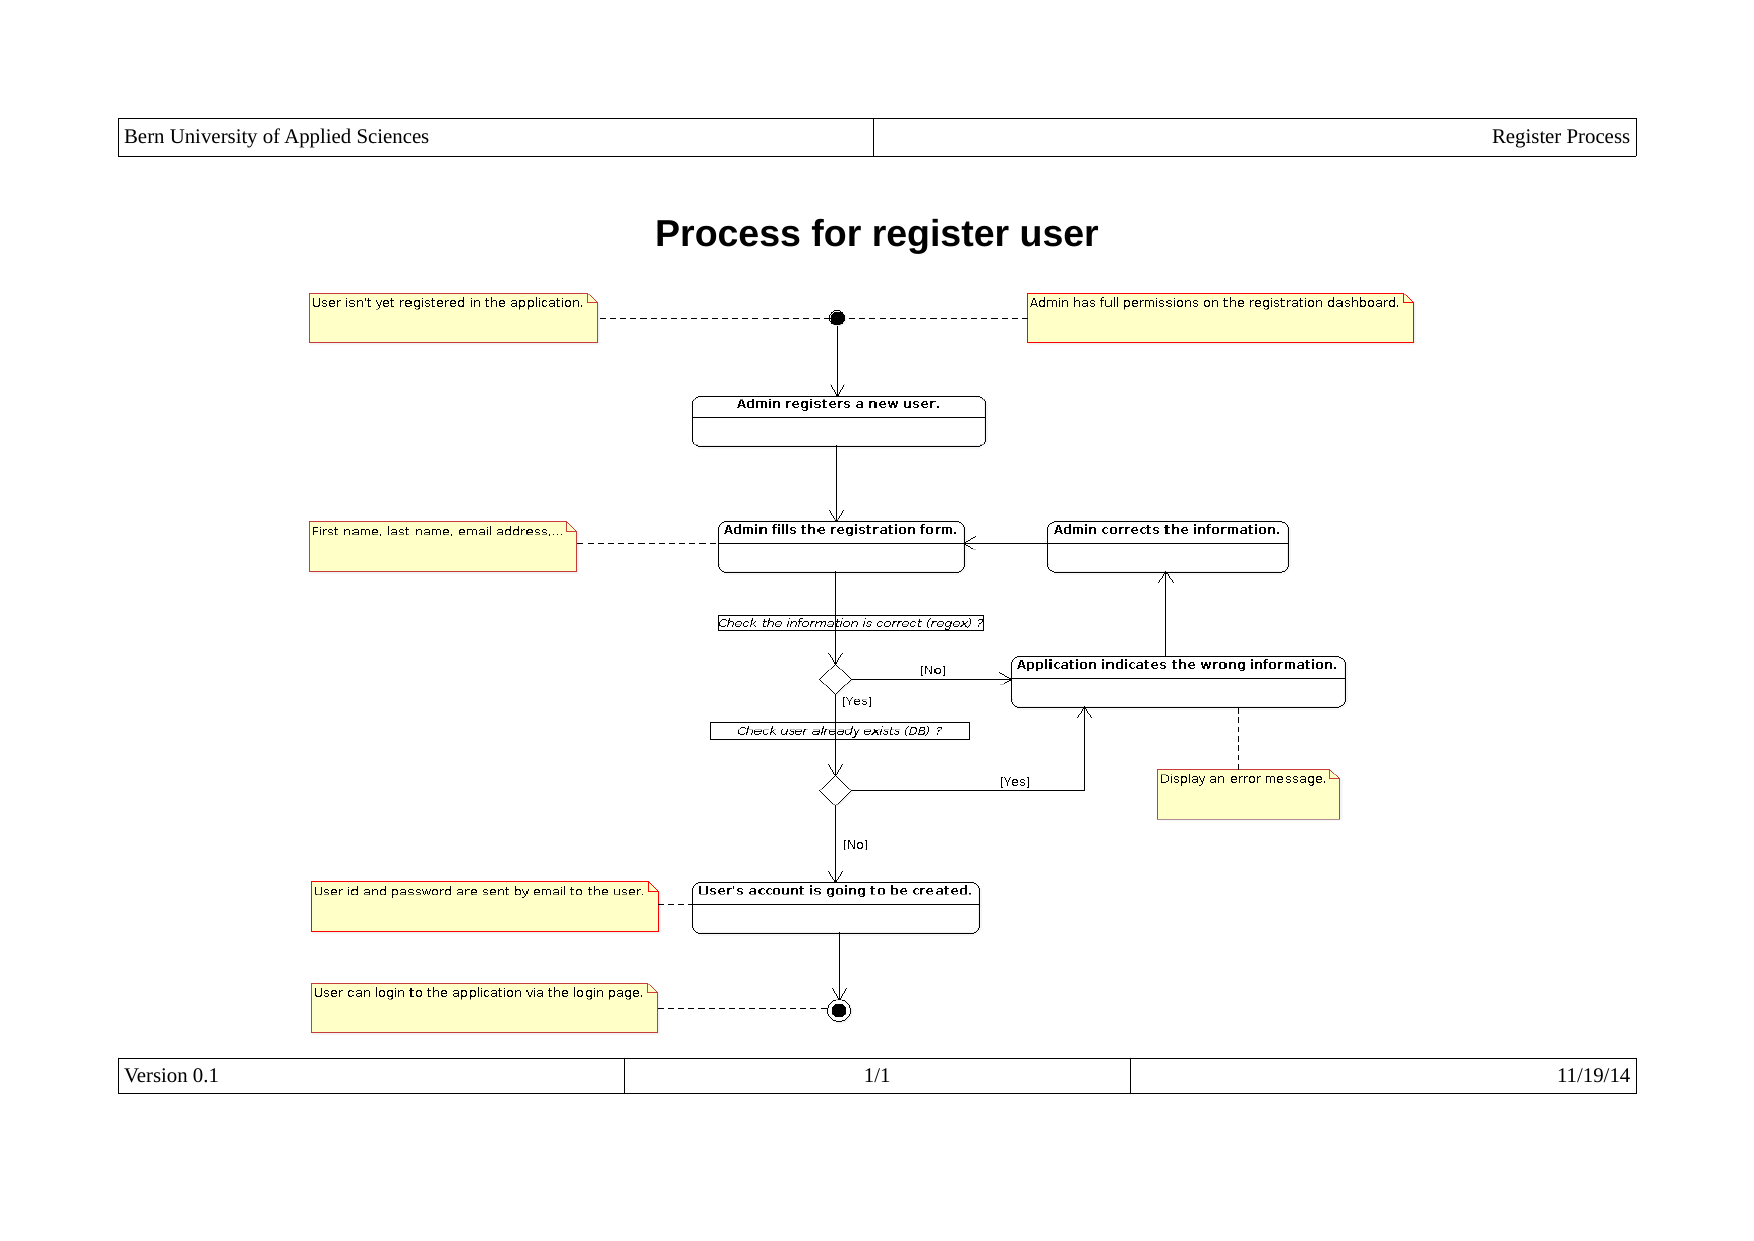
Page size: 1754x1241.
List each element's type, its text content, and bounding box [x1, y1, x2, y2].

picture [295, 265, 1459, 1060]
title Process for register user [118, 211, 1636, 254]
